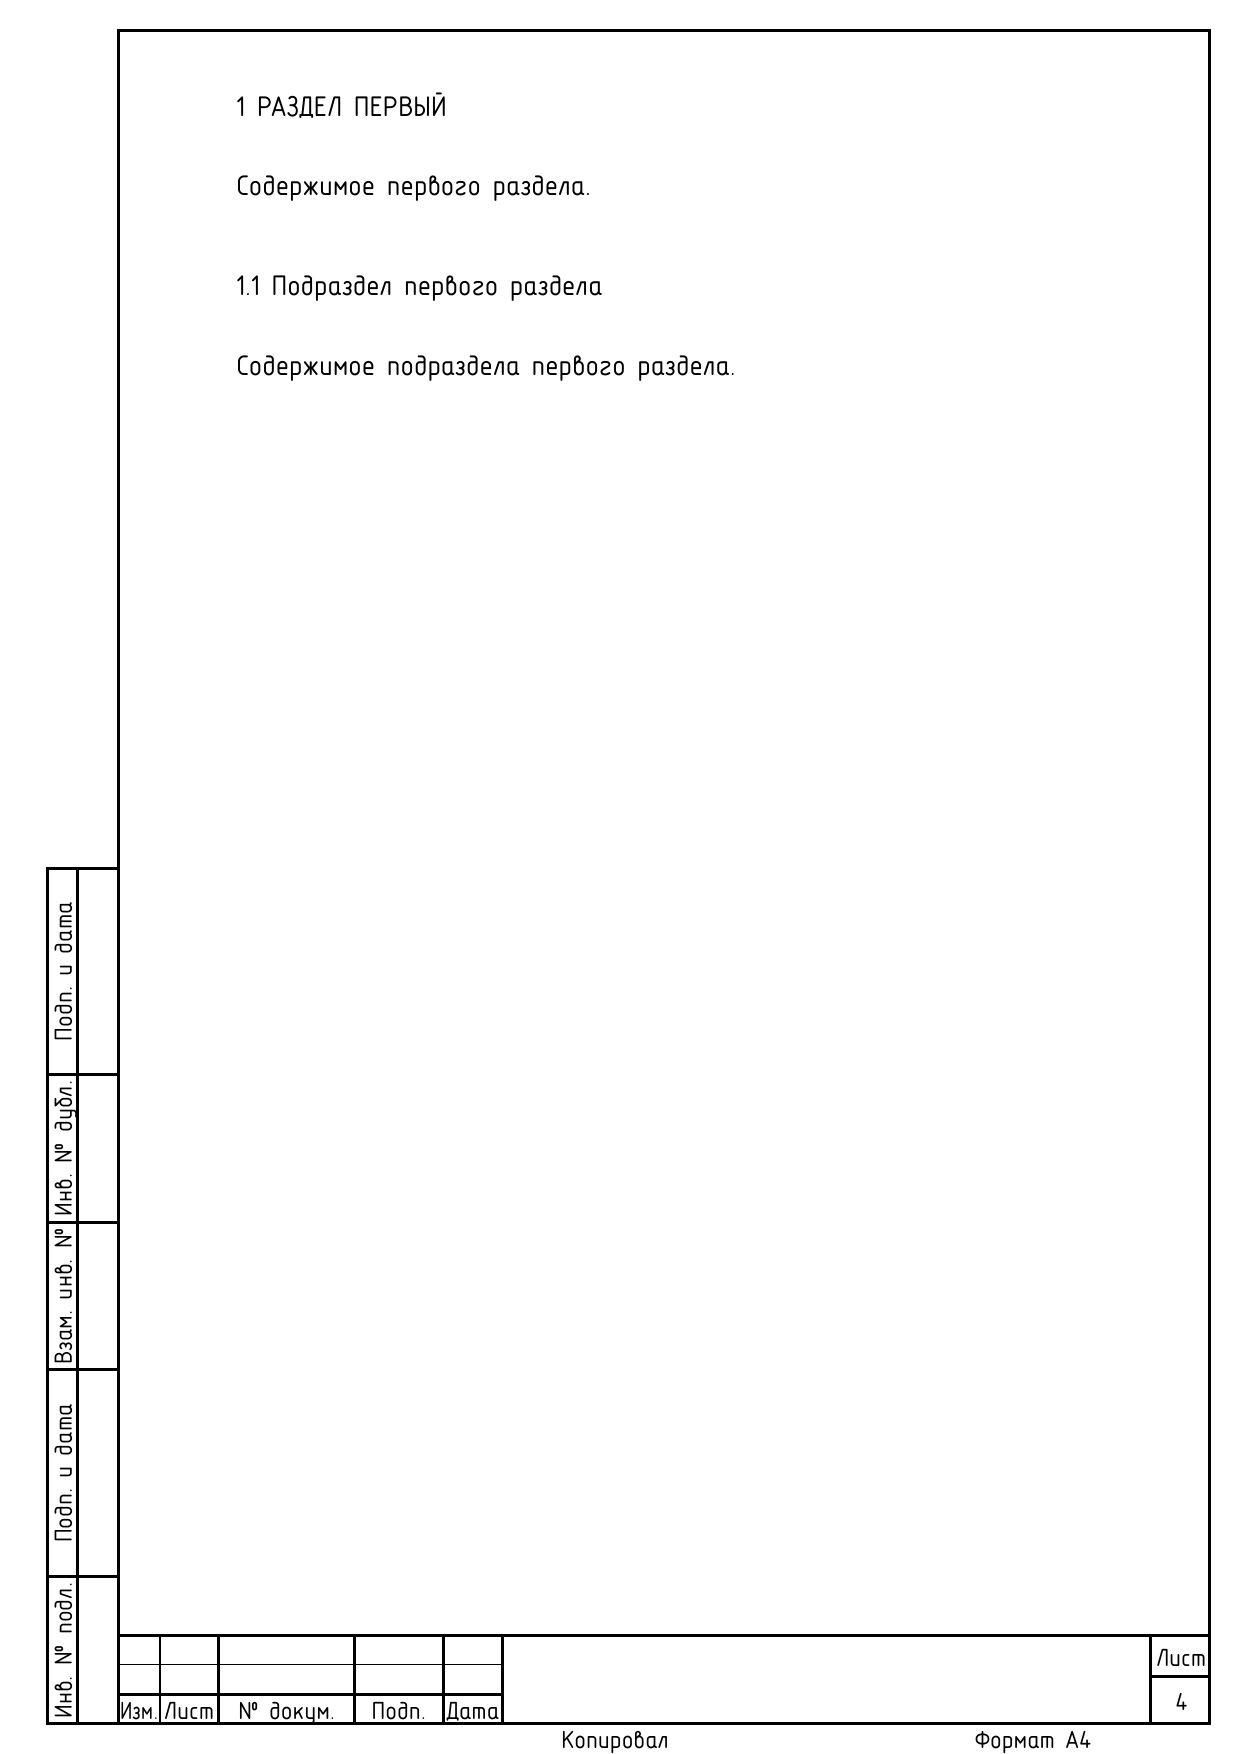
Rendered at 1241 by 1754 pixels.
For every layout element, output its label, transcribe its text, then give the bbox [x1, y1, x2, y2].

text Содержимое первого раздела. [148, 168, 1181, 201]
subtitle Подраздел первого раздела [148, 268, 1181, 301]
subtitle Раздел первый [148, 88, 1181, 122]
text Содержимое подраздела первого раздела. [148, 347, 1181, 381]
